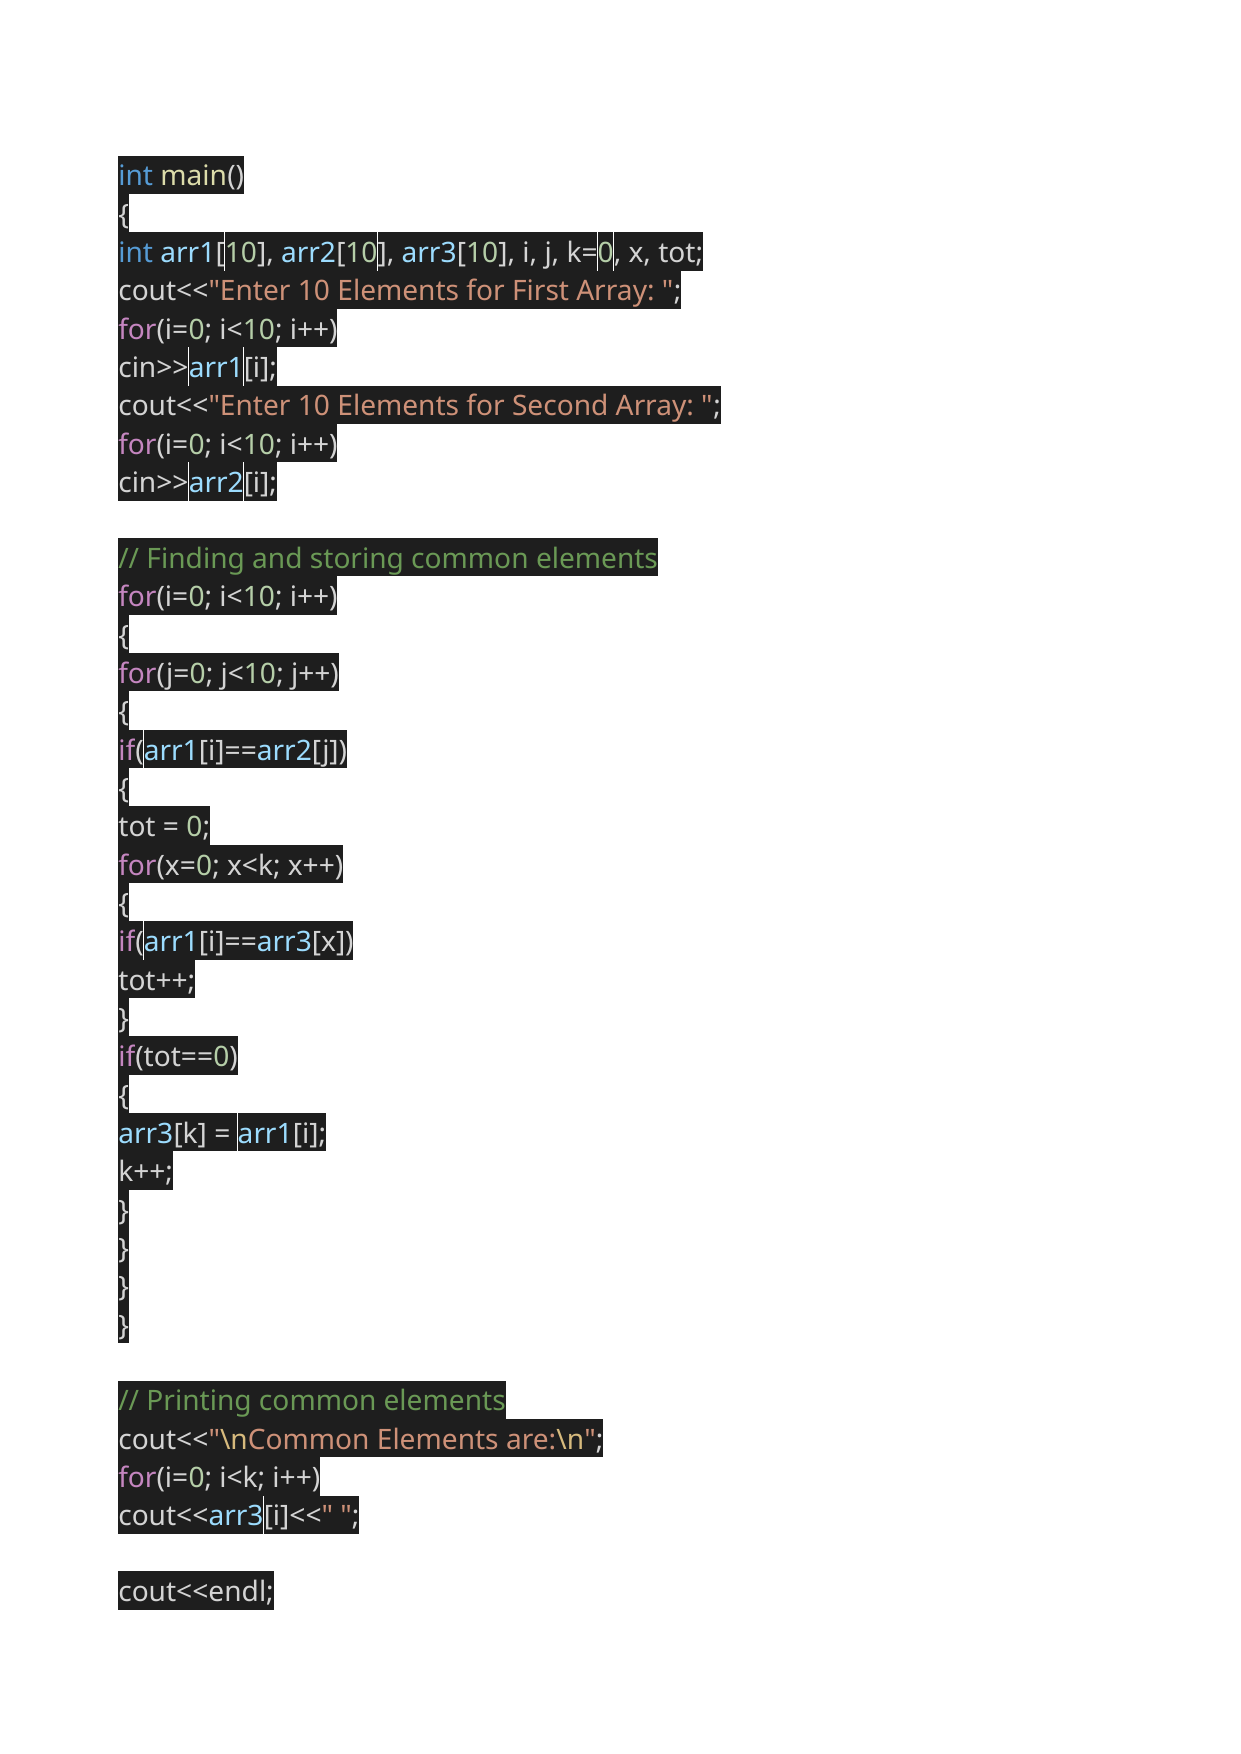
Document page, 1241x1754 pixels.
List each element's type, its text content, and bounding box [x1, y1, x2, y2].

text // Printing common elements [118, 1381, 1122, 1419]
text } [118, 1305, 1122, 1343]
text for(i=0; i<k; i++) [118, 1457, 1122, 1496]
text for(j=0; j<10; j++) [118, 653, 1122, 691]
text cout<<arr3[i]<<" "; [118, 1496, 1122, 1534]
text int arr1[10], arr2[10], arr3[10], i, j, k=0, x, tot; [118, 232, 1122, 271]
text { [118, 194, 1122, 232]
text } [118, 998, 1122, 1036]
text } [118, 1190, 1122, 1228]
text { [118, 615, 1122, 653]
text // Finding and storing common elements [118, 538, 1122, 576]
text if(arr1[i]==arr2[j]) [118, 730, 1122, 768]
text k++; [118, 1151, 1122, 1190]
text } [118, 1228, 1122, 1266]
text cin>>arr2[i]; [118, 462, 1122, 501]
text if(tot==0) [118, 1036, 1122, 1075]
text { [118, 691, 1122, 730]
text for(i=0; i<10; i++) [118, 424, 1122, 462]
text cout<<"Enter 10 Elements for Second Array: "; [118, 386, 1122, 424]
text cin>>arr1[i]; [118, 347, 1122, 386]
text tot++; [118, 960, 1122, 998]
text if(arr1[i]==arr3[x]) [118, 921, 1122, 960]
text int main() [118, 156, 1122, 194]
text arr3[k] = arr1[i]; [118, 1113, 1122, 1151]
text cout<<"\nCommon Elements are:\n"; [118, 1419, 1122, 1457]
text for(x=0; x<k; x++) [118, 845, 1122, 883]
text for(i=0; i<10; i++) [118, 576, 1122, 615]
text cout<<"Enter 10 Elements for First Array: "; [118, 271, 1122, 309]
text } [118, 1266, 1122, 1305]
text cout<<endl; [118, 1571, 1122, 1610]
text { [118, 1075, 1122, 1113]
text { [118, 768, 1122, 806]
text for(i=0; i<10; i++) [118, 309, 1122, 347]
text tot = 0; [118, 806, 1122, 845]
text { [118, 883, 1122, 921]
